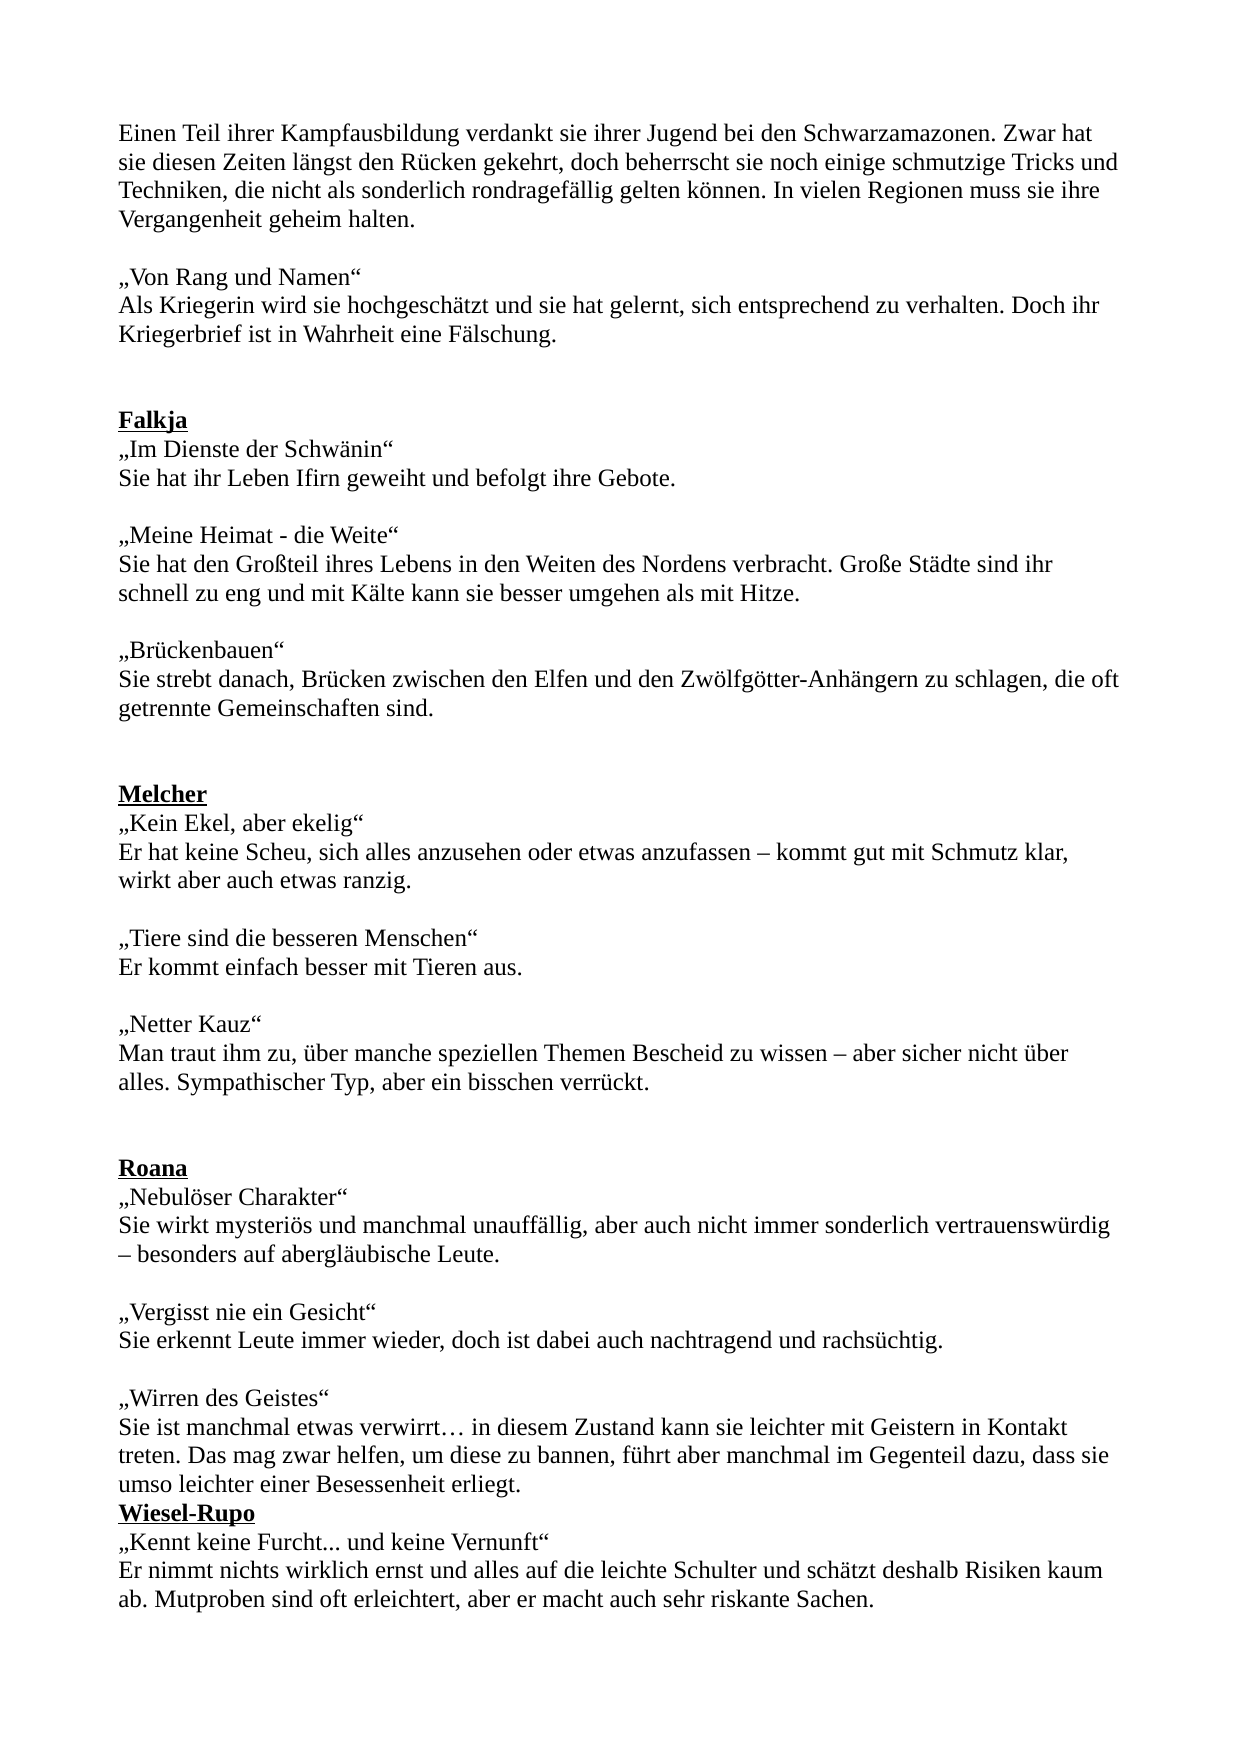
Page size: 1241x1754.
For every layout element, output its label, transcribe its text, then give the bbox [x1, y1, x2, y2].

text „Im Dienste der Schwänin“ [118, 434, 1122, 463]
text Roana [118, 1153, 1122, 1182]
text Er kommt einfach besser mit Tieren aus. [118, 952, 1122, 981]
text „Vergisst nie ein Gesicht“ [118, 1297, 1122, 1326]
text Falkja [118, 406, 1122, 434]
text „Brückenbauen“ [118, 636, 1122, 664]
text Als Kriegerin wird sie hochgeschätzt und sie hat gelernt, sich entsprechend zu verhalten. Doch ihr Kriegerbrief ist in Wahrheit eine Fälschung. [118, 291, 1122, 348]
text „Kennt keine Furcht... und keine Vernunft“ [118, 1527, 1122, 1556]
text Melcher [118, 779, 1122, 808]
text „Netter Kauz“ [118, 1009, 1122, 1038]
text Sie hat den Großteil ihres Lebens in den Weiten des Nordens verbracht. Große Städte sind ihr schnell zu eng und mit Kälte kann sie besser umgehen als mit Hitze. [118, 549, 1122, 607]
text Sie wirkt mysteriös und manchmal unauffällig, aber auch nicht immer sonderlich vertrauenswürdig – besonders auf abergläubische Leute. [118, 1211, 1122, 1268]
text Einen Teil ihrer Kampfausbildung verdankt sie ihrer Jugend bei den Schwarzamazonen. Zwar hat sie diesen Zeiten längst den Rücken gekehrt, doch beherrscht sie noch einige schmutzige Tricks und Techniken, die nicht als sonderlich rondragefällig gelten können. In vielen Regionen muss sie ihre Vergangenheit geheim halten. [118, 118, 1122, 233]
text Sie erkennt Leute immer wieder, doch ist dabei auch nachtragend und rachsüchtig. [118, 1326, 1122, 1354]
text „Tiere sind die besseren Menschen“ [118, 923, 1122, 952]
text „Kein Ekel, aber ekelig“ [118, 808, 1122, 837]
text Sie ist manchmal etwas verwirrt… in diesem Zustand kann sie leichter mit Geistern in Kontakt treten. Das mag zwar helfen, um diese zu bannen, führt aber manchmal im Gegenteil dazu, dass sie umso leichter einer Besessenheit erliegt. [118, 1412, 1122, 1498]
text Er nimmt nichts wirklich ernst und alles auf die leichte Schulter und schätzt deshalb Risiken kaum ab. Mutproben sind oft erleichtert, aber er macht auch sehr riskante Sachen. [118, 1556, 1122, 1613]
text „Meine Heimat - die Weite“ [118, 521, 1122, 549]
text „Nebulöser Charakter“ [118, 1182, 1122, 1211]
text „Wirren des Geistes“ [118, 1383, 1122, 1412]
text Er hat keine Scheu, sich alles anzusehen oder etwas anzufassen – kommt gut mit Schmutz klar, wirkt aber auch etwas ranzig. [118, 837, 1122, 894]
text Sie hat ihr Leben Ifirn geweiht und befolgt ihre Gebote. [118, 463, 1122, 492]
text Wiesel-Rupo [118, 1498, 1122, 1527]
text „Von Rang und Namen“ [118, 262, 1122, 291]
text Man traut ihm zu, über manche speziellen Themen Bescheid zu wissen – aber sicher nicht über alles. Sympathischer Typ, aber ein bisschen verrückt. [118, 1038, 1122, 1096]
text Sie strebt danach, Brücken zwischen den Elfen und den Zwölfgötter-Anhängern zu schlagen, die oft getrennte Gemeinschaften sind. [118, 664, 1122, 722]
